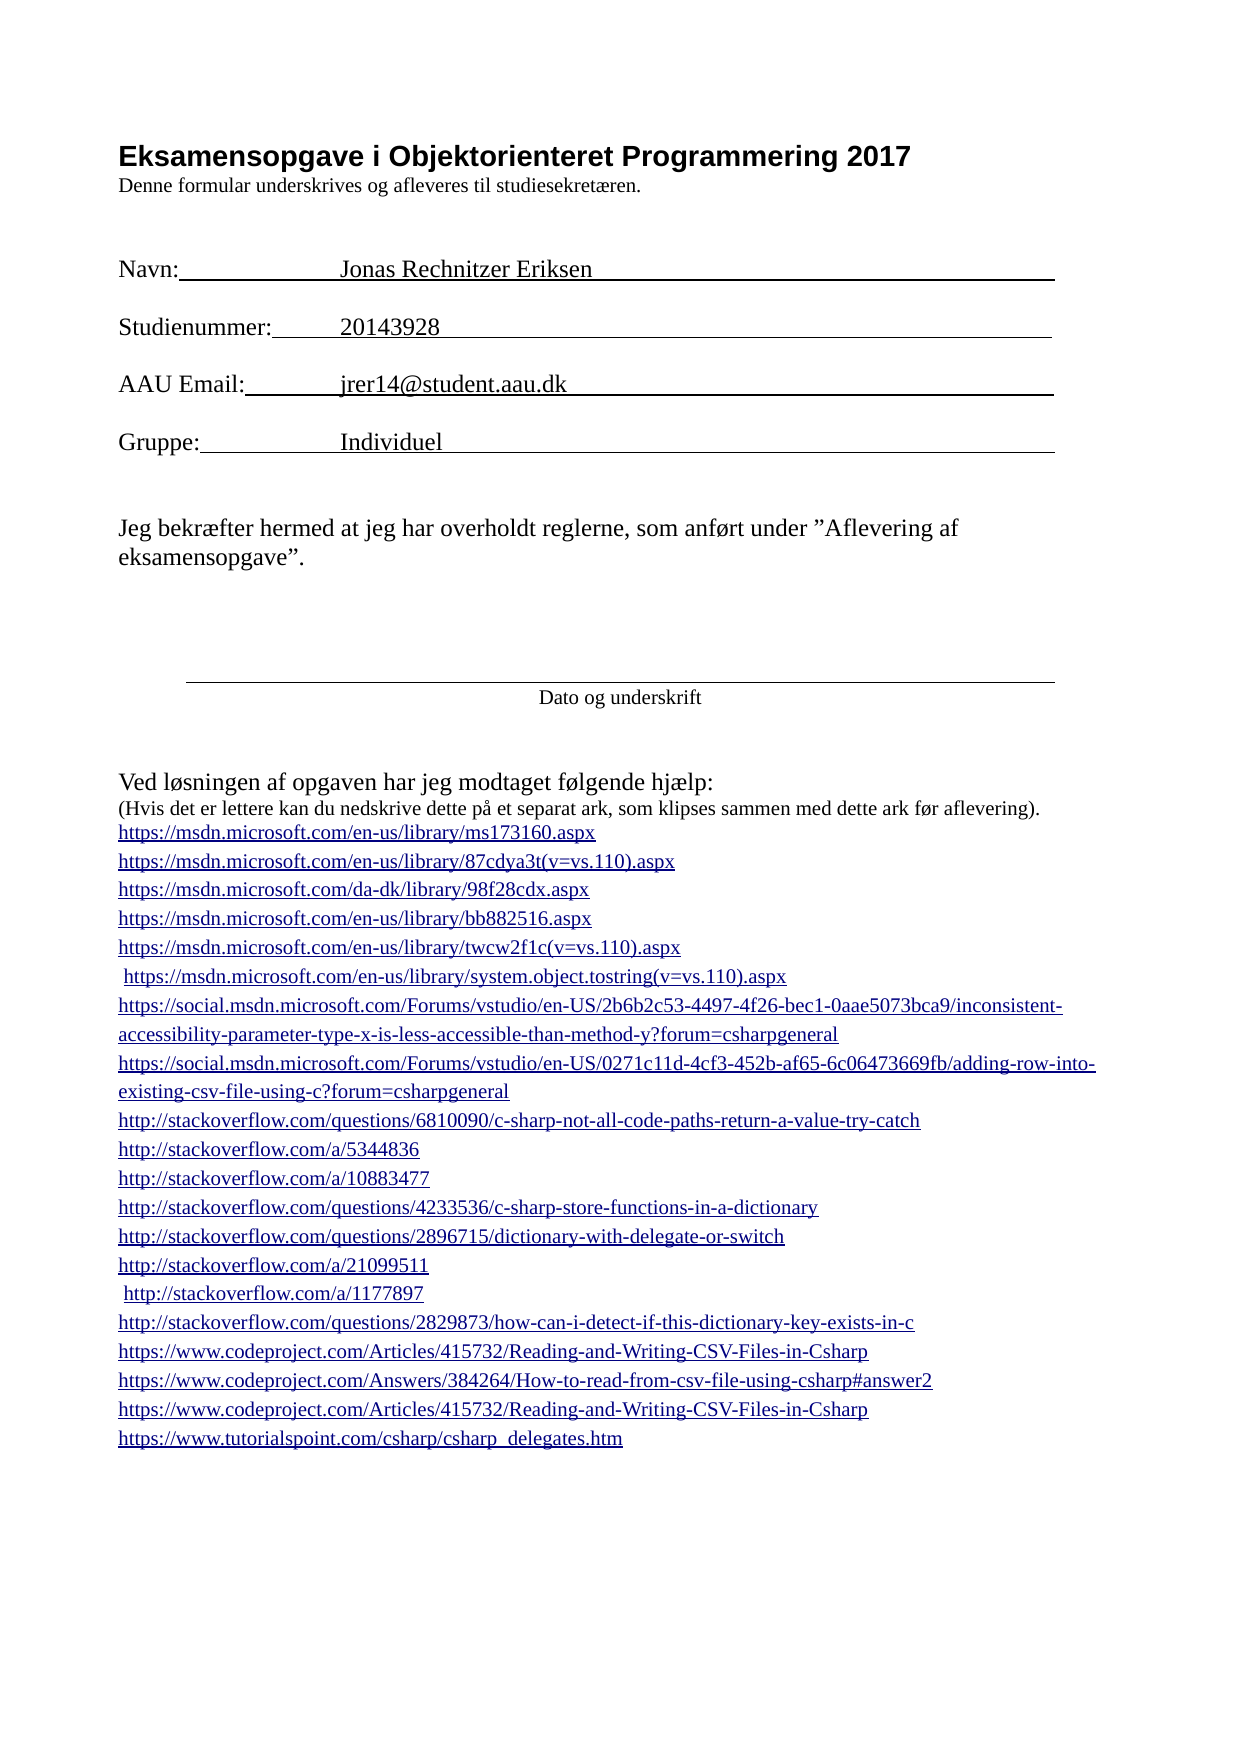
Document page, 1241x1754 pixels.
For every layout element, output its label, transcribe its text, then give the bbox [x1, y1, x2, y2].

text Dato og underskrift [118, 685, 1122, 709]
text https://msdn.microsoft.com/en-us/library/ms173160.aspx https://msdn.microsoft.com/en-us/library/87cdya3t(v=vs.110).aspx https://msdn.microsoft.com/da-dk/library/98f28cdx.aspx https://msdn.microsoft.com/en-us/library/bb882516.aspx https://msdn.microsoft.com/en-us/library/twcw2f1c(v=vs.110).aspx https://msdn.microsoft.com/en-us/library/system.object.tostring(v=vs.110).aspx https://social.msdn.microsoft.com/Forums/vstudio/en-US/2b6b2c53-4497-4f26-bec1-0aae5073bca9/inconsistent-accessibility-parameter-type-x-is-less-accessible-than-method-y?forum=csharpgeneral https://social.msdn.microsoft.com/Forums/vstudio/en-US/0271c11d-4cf3-452b-af65-6c06473669fb/adding-row-into-existing-csv-file-using-c?forum=csharpgeneral http://stackoverflow.com/questions/6810090/c-sharp-not-all-code-paths-return-a-value-try-catch http://stackoverflow.com/a/5344836 http://stackoverflow.com/a/10883477 http://stackoverflow.com/questions/4233536/c-sharp-store-functions-in-a-dictionary http://stackoverflow.com/questions/2896715/dictionary-with-delegate-or-switch http://stackoverflow.com/a/21099511 http://stackoverflow.com/a/1177897 http://stackoverflow.com/questions/2829873/how-can-i-detect-if-this-dictionary-key-exists-in-c https://www.codeproject.com/Articles/415732/Reading-and-Writing-CSV-Files-in-Csharp https://www.codeproject.com/Answers/384264/How-to-read-from-csv-file-using-csharp#answer2 https://www.codeproject.com/Articles/415732/Reading-and-Writing-CSV-Files-in-Csharp https://www.tutorialspoint.com/csharp/csharp_delegates.htm [118, 820, 1122, 1450]
text Denne formular underskrives og afleveres til studiesekretæren. [118, 172, 1122, 197]
text Navn: Jonas Rechnitzer Eriksen [118, 254, 1122, 283]
subtitle Eksamensopgave i Objektorienteret Programmering 2017 [118, 139, 1122, 172]
text Gruppe: Individuel [118, 427, 1122, 455]
text Studienummer: 20143928 [118, 312, 1122, 340]
text AAU Email: jrer14@student.aau.dk [118, 369, 1122, 398]
text (Hvis det er lettere kan du nedskrive dette på et separat ark, som klipses sammen med dette ark før aflevering). [118, 796, 1122, 820]
text Ved løsningen af opgaven har jeg modtaget følgende hjælp: [118, 767, 1122, 796]
text Jeg bekræfter hermed at jeg har overholdt reglerne, som anført under ”Aflevering af eksamensopgave”. [118, 513, 1122, 570]
